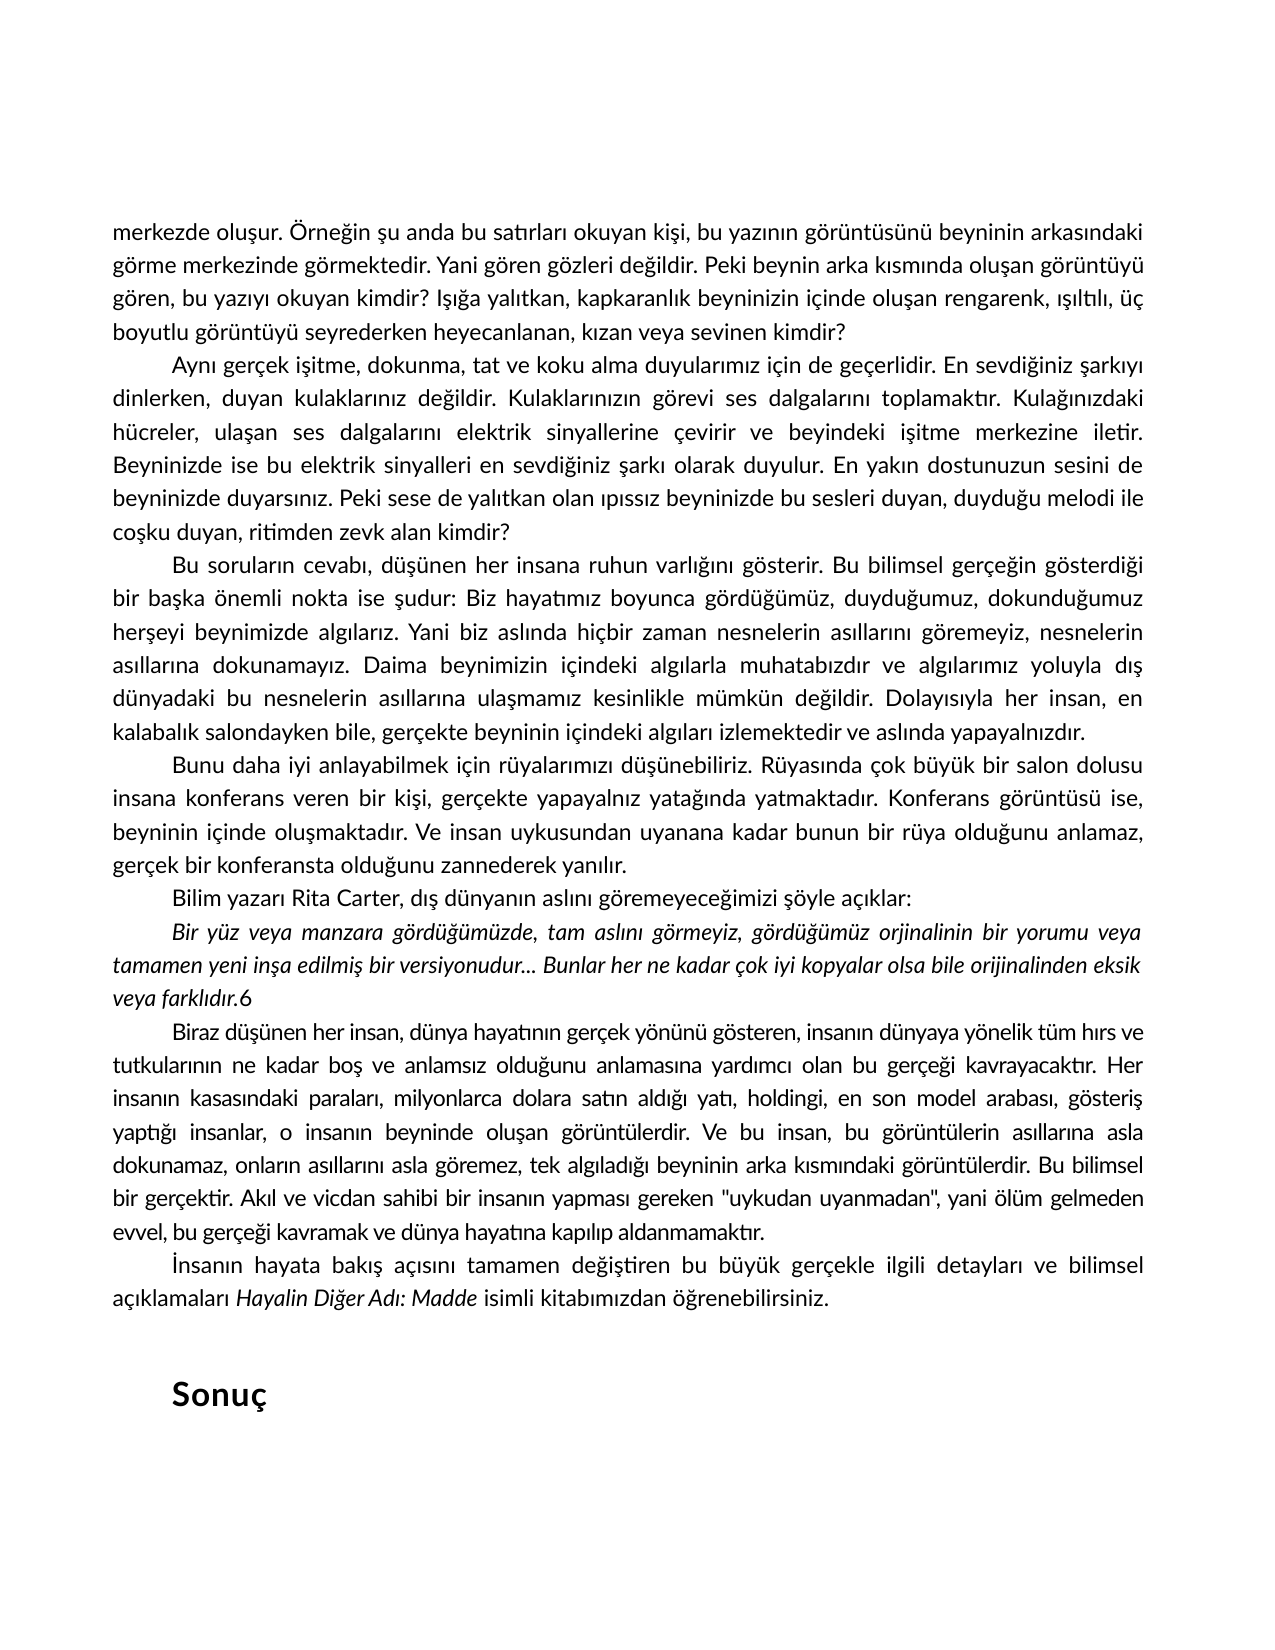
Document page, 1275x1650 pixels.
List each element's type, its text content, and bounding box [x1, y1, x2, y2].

text merkezde oluşur. Örneğin şu anda bu satırları okuyan kişi, bu yazının görüntüsünü beyninin arkasındaki görme merkezinde görmektedir. Yani gören gözleri değildir. Peki beynin arka kısmında oluşan görüntüyü gören, bu yazıyı okuyan kimdir? Işığa yalıtkan, kapkaranlık beyninizin içinde oluşan rengarenk, ışıltılı, üç boyutlu görüntüyü seyrederken heyecanlanan, kızan veya sevinen kimdir? [112, 213, 1145, 347]
text Sonuç [112, 1380, 1145, 1413]
text Biraz düşünen her insan, dünya hayatının gerçek yönünü gösteren, insanın dünyaya yönelik tüm hırs ve tutkularının ne kadar boş ve anlamsız olduğunu anlamasına yardımcı olan bu gerçeği kavrayacaktır. Her insanın kasasındaki paraları, milyonlarca dolara satın aldığı yatı, holdingi, en son model arabası, gösteriş yaptığı insanlar, o insanın beyninde oluşan görüntülerdir. Ve bu insan, bu görüntülerin asıllarına asla dokunamaz, onların asıllarını asla göremez, tek algıladığı beyninin arka kısmındaki görüntülerdir. Bu bilimsel bir gerçektir. Akıl ve vicdan sahibi bir insanın yapması gereken "uykudan uyanmadan", yani ölüm gelmeden evvel, bu gerçeği kavramak ve dünya hayatına kapılıp aldanmamaktır. [112, 1013, 1145, 1247]
text Bilim yazarı Rita Carter, dış dünyanın aslını göremeyeceğimizi şöyle açıklar: [112, 880, 1145, 913]
text Bunu daha iyi anlayabilmek için rüyalarımızı düşünebiliriz. Rüyasında çok büyük bir salon dolusu insana konferans veren bir kişi, gerçekte yapayalnız yatağında yatmaktadır. Konferans görüntüsü ise, beyninin içinde oluşmaktadır. Ve insan uykusundan uyanana kadar bunun bir rüya olduğunu anlamaz, gerçek bir konferansta olduğunu zannederek yanılır. [112, 747, 1145, 880]
text İnsanın hayata bakış açısını tamamen değiştiren bu büyük gerçekle ilgili detayları ve bilimsel açıklamaları Hayalin Diğer Adı: Madde isimli kitabımızdan öğrenebilirsiniz. [112, 1247, 1145, 1313]
text Bu soruların cevabı, düşünen her insana ruhun varlığını gösterir. Bu bilimsel gerçeğin gösterdiği bir başka önemli nokta ise şudur: Biz hayatımız boyunca gördüğümüz, duyduğumuz, dokunduğumuz herşeyi beynimizde algılarız. Yani biz aslında hiçbir zaman nesnelerin asıllarını göremeyiz, nesnelerin asıllarına dokunamayız. Daima beynimizin içindeki algılarla muhatabızdır ve algılarımız yoluyla dış dünyadaki bu nesnelerin asıllarına ulaşmamız kesinlikle mümkün değildir. Dolayısıyla her insan, en kalabalık salondayken bile, gerçekte beyninin içindeki algıları izlemektedir ve aslında yapayalnızdır. [112, 547, 1145, 747]
text Aynı gerçek işitme, dokunma, tat ve koku alma duyularımız için de geçerlidir. En sevdiğiniz şarkıyı dinlerken, duyan kulaklarınız değildir. Kulaklarınızın görevi ses dalgalarını toplamaktır. Kulağınızdaki hücreler, ulaşan ses dalgalarını elektrik sinyallerine çevirir ve beyindeki işitme merkezine iletir. Beyninizde ise bu elektrik sinyalleri en sevdiğiniz şarkı olarak duyulur. En yakın dostunuzun sesini de beyninizde duyarsınız. Peki sese de yalıtkan olan ıpıssız beyninizde bu sesleri duyan, duyduğu melodi ile coşku duyan, ritimden zevk alan kimdir? [112, 347, 1145, 547]
text Bir yüz veya manzara gördüğümüzde, tam aslını görmeyiz, gördüğümüz orjinalinin bir yorumu veya tamamen yeni inşa edilmiş bir versiyonudur... Bunlar her ne kadar çok iyi kopyalar olsa bile orijinalinden eksik veya farklıdır.6 [112, 913, 1145, 1013]
